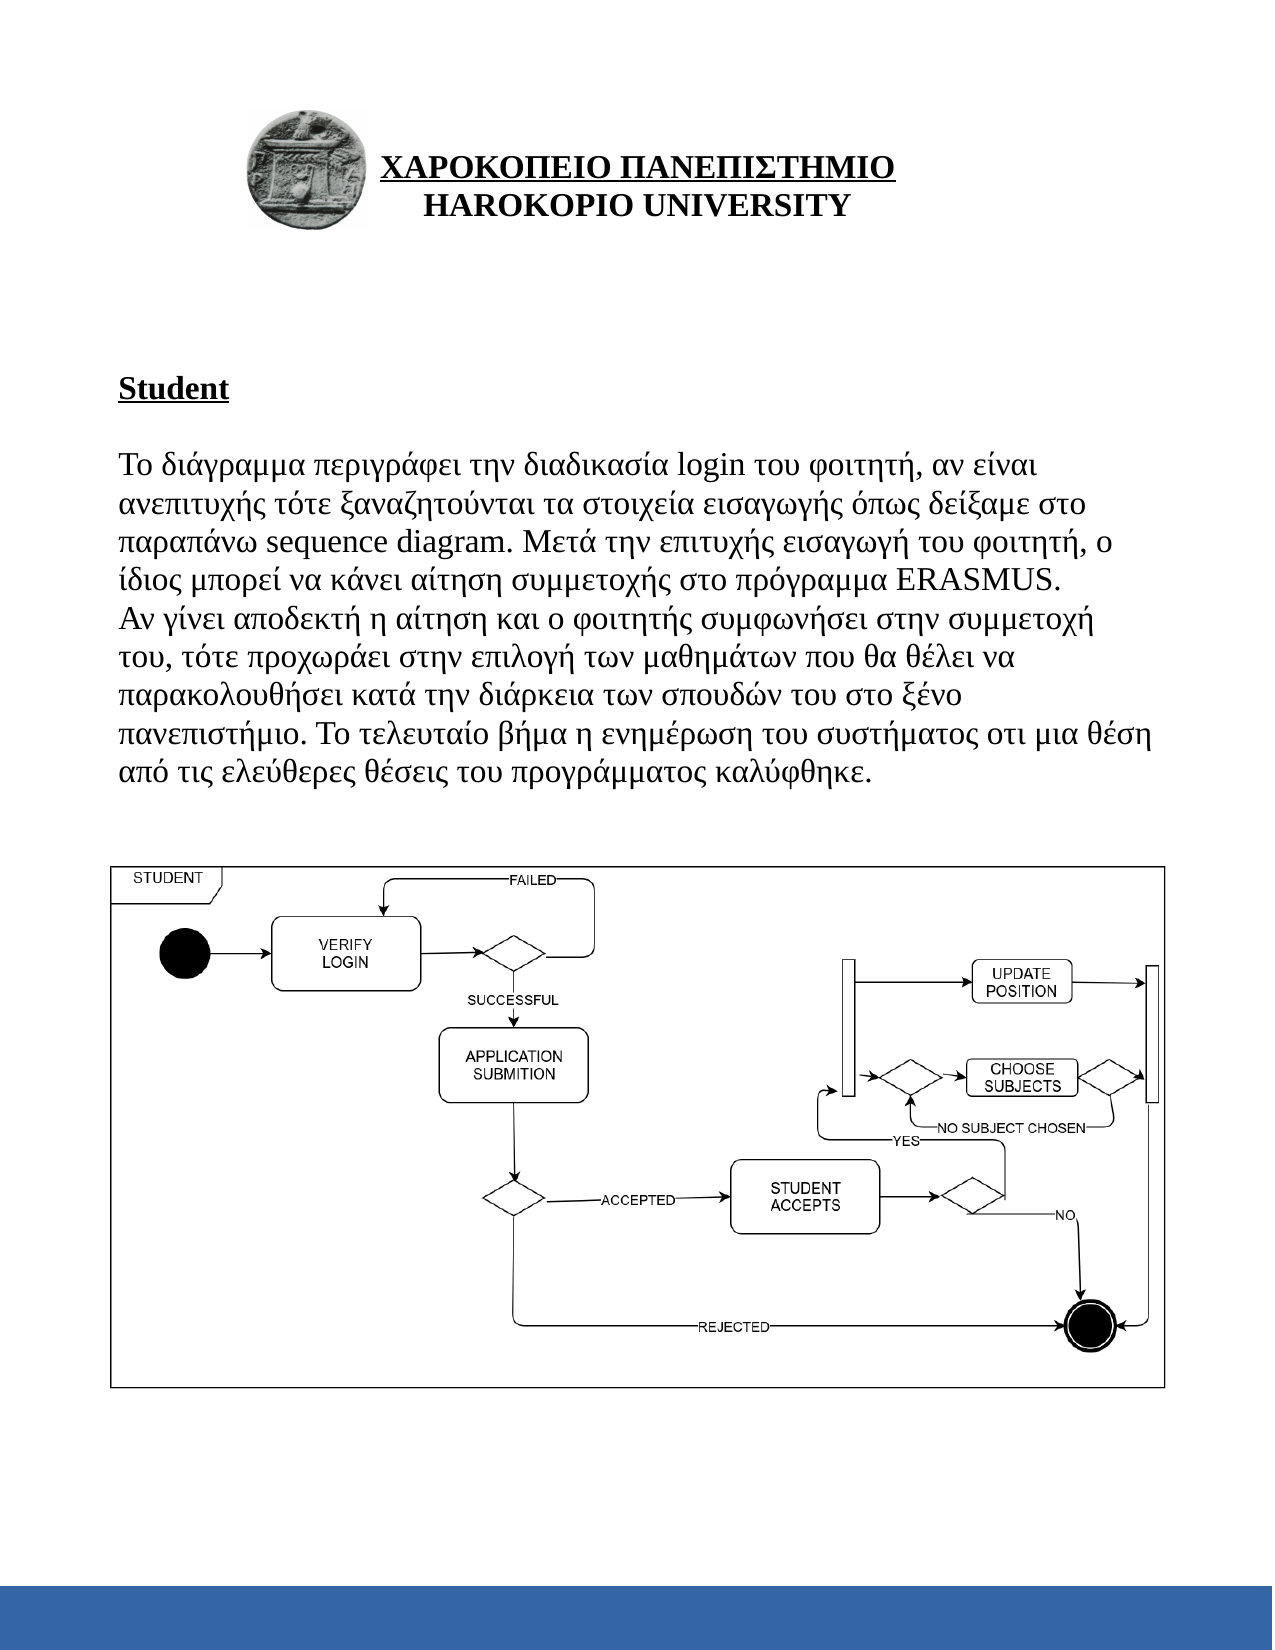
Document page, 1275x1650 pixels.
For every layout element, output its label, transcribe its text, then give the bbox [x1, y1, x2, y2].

picture [93, 849, 1182, 1405]
text Αν γίνει αποδεκτή η αίτηση και ο φοιτητής συμφωνήσει στην συμμετοχή του, τότε προχωράει στην επιλογή των μαθημάτων που θα θέλει να παρακολουθήσει κατά την διάρκεια των σπουδών του στο ξένο πανεπιστήμιο. Το τελευταίο βήμα η ενημέρωση του συστήματος οτι μια θέση από τις ελεύθερες θέσεις του προγράμματος καλύφθηκε. [118, 598, 1157, 790]
picture [246, 110, 369, 230]
text Student [118, 368, 1157, 406]
text Το διάγραμμα περιγράφει την διαδικασία login του φοιτητή, αν είναι ανεπιτυχής τότε ξαναζητούνται τα στοιχεία εισαγωγής όπως δείξαμε στο παραπάνω sequence diagram. Μετά την επιτυχής εισαγωγή του φοιτητή, ο ίδιος μπορεί να κάνει αίτηση συμμετοχής στο πρόγραμμα ERASMUS. [118, 445, 1157, 598]
